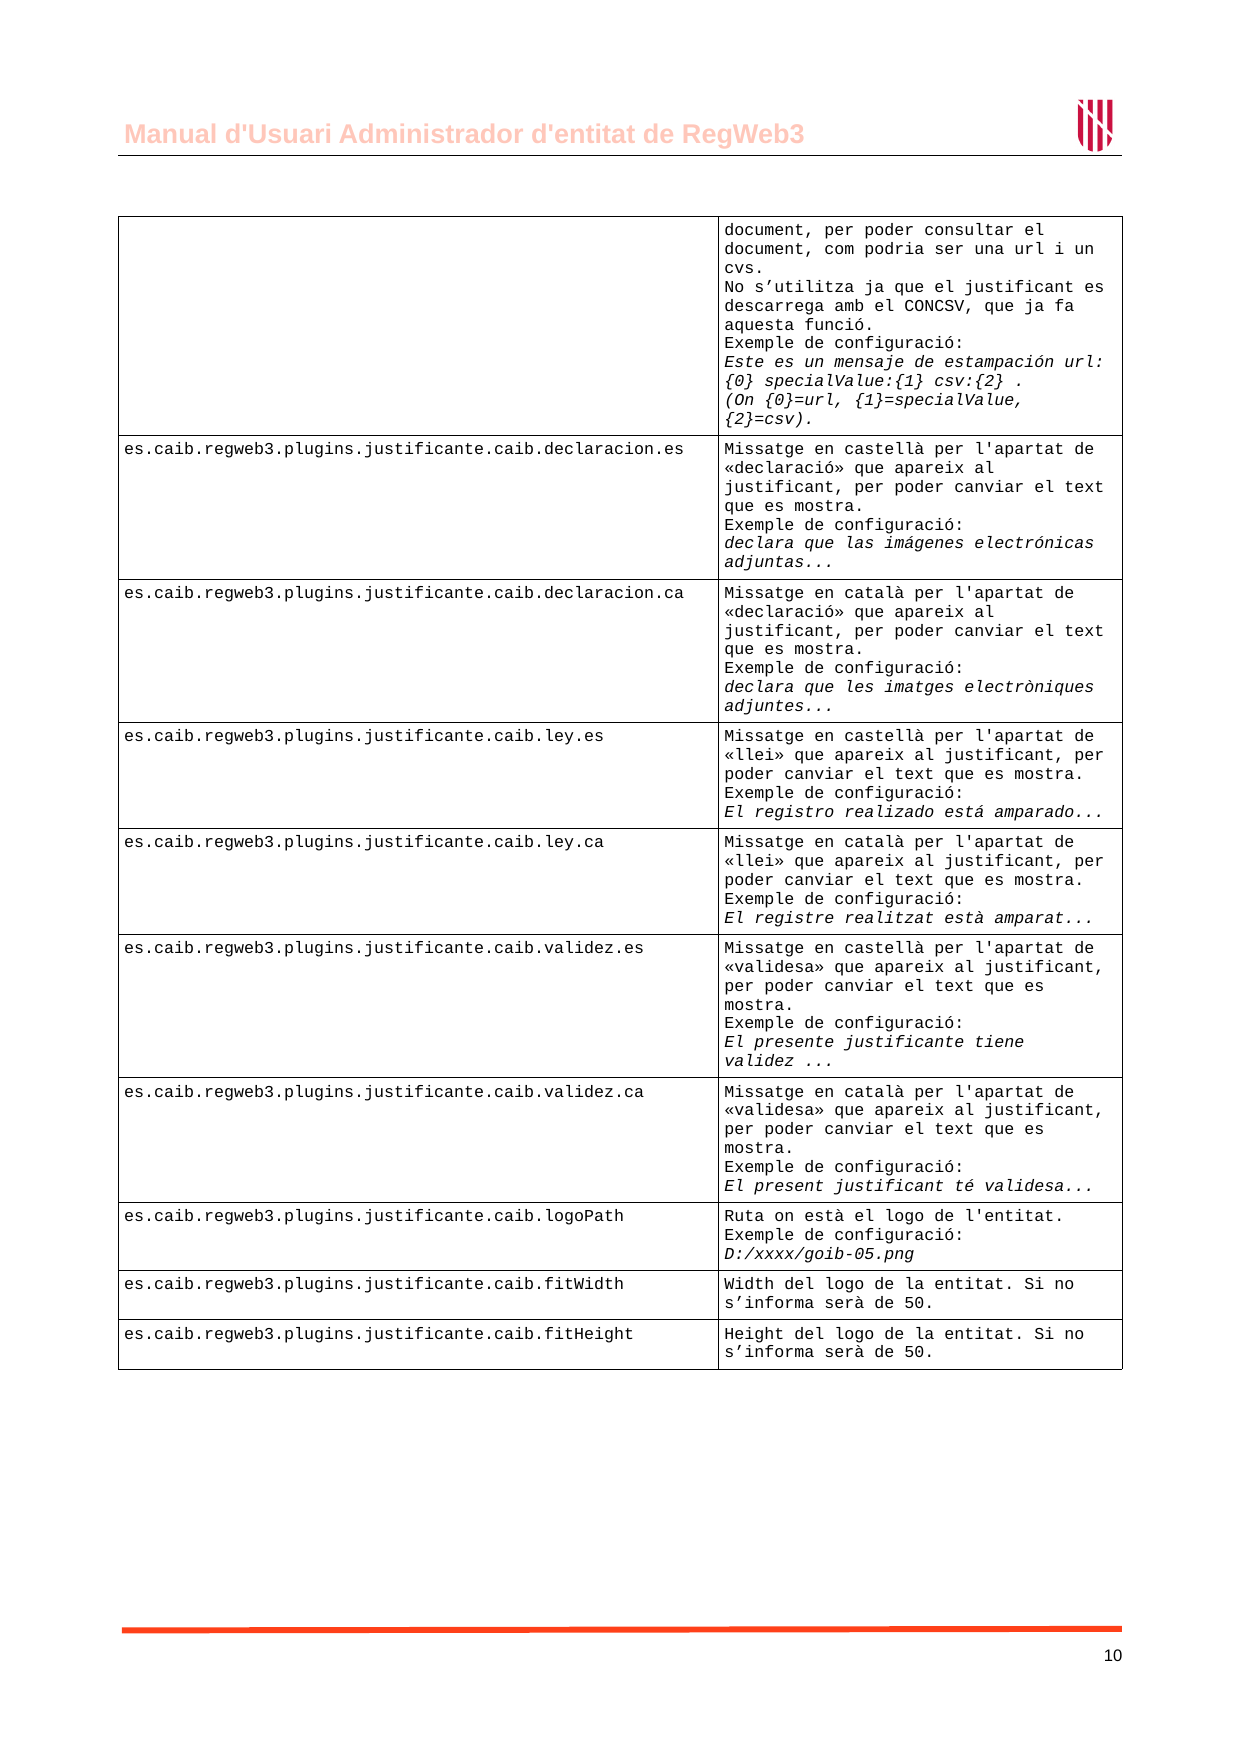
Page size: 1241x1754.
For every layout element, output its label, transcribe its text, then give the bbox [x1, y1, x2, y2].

picture [1075, 97, 1115, 153]
table_cell [119, 217, 718, 435]
table_cell es.caib.regweb3.plugins.justificante.caib.declaracion.ca [119, 580, 718, 722]
table_cell es.caib.regweb3.plugins.justificante.caib.validez.es [119, 935, 718, 1077]
table_cell Missatge en català per l'apartat de «llei» que apareix al justificant, per poder canviar el text que es mostra. Exemple de configuració: El registre realitzat està amparat... [719, 829, 1122, 934]
table_cell Missatge en castellà per l'apartat de «llei» que apareix al justificant, per poder canviar el text que es mostra. Exemple de configuració: El registro realizado está amparado... [719, 723, 1122, 828]
table_cell Ruta on està el logo de l'entitat. Exemple de configuració: D:/xxxx/goib-05.png [719, 1203, 1122, 1270]
table_cell document, per poder consultar el document, com podria ser una url i un cvs. No s’utilitza ja que el justificant es descarrega amb el CONCSV, que ja fa aquesta funció. Exemple de configuració: Este es un mensaje de estampación url:{0} specialValue:{1} csv:{2} . (On {0}=url, {1}=specialValue, {2}=csv). [719, 217, 1122, 435]
table_cell es.caib.regweb3.plugins.justificante.caib.logoPath [119, 1203, 718, 1270]
table_cell es.caib.regweb3.plugins.justificante.caib.validez.ca [119, 1078, 718, 1202]
table_cell Missatge en català per l'apartat de «validesa» que apareix al justificant, per poder canviar el text que es mostra. Exemple de configuració: El present justificant té validesa... [719, 1078, 1122, 1202]
table_cell Width del logo de la entitat. Si no s’informa serà de 50. [719, 1271, 1122, 1319]
table_cell es.caib.regweb3.plugins.justificante.caib.fitWidth [119, 1271, 718, 1319]
table_cell Missatge en castellà per l'apartat de «validesa» que apareix al justificant, per poder canviar el text que es mostra. Exemple de configuració: El presente justificante tiene validez ... [719, 935, 1122, 1077]
table_cell Missatge en castellà per l'apartat de «declaració» que apareix al justificant, per poder canviar el text que es mostra. Exemple de configuració: declara que las imágenes electrónicas adjuntas... [719, 436, 1122, 578]
table_cell es.caib.regweb3.plugins.justificante.caib.declaracion.es [119, 436, 718, 578]
table_cell es.caib.regweb3.plugins.justificante.caib.ley.ca [119, 829, 718, 934]
table_cell es.caib.regweb3.plugins.justificante.caib.fitHeight [119, 1320, 718, 1369]
table_cell es.caib.regweb3.plugins.justificante.caib.ley.es [119, 723, 718, 828]
table_cell Missatge en català per l'apartat de «declaració» que apareix al justificant, per poder canviar el text que es mostra. Exemple de configuració: declara que les imatges electròniques adjuntes... [719, 580, 1122, 722]
table_cell Height del logo de la entitat. Si no s’informa serà de 50. [719, 1320, 1122, 1369]
